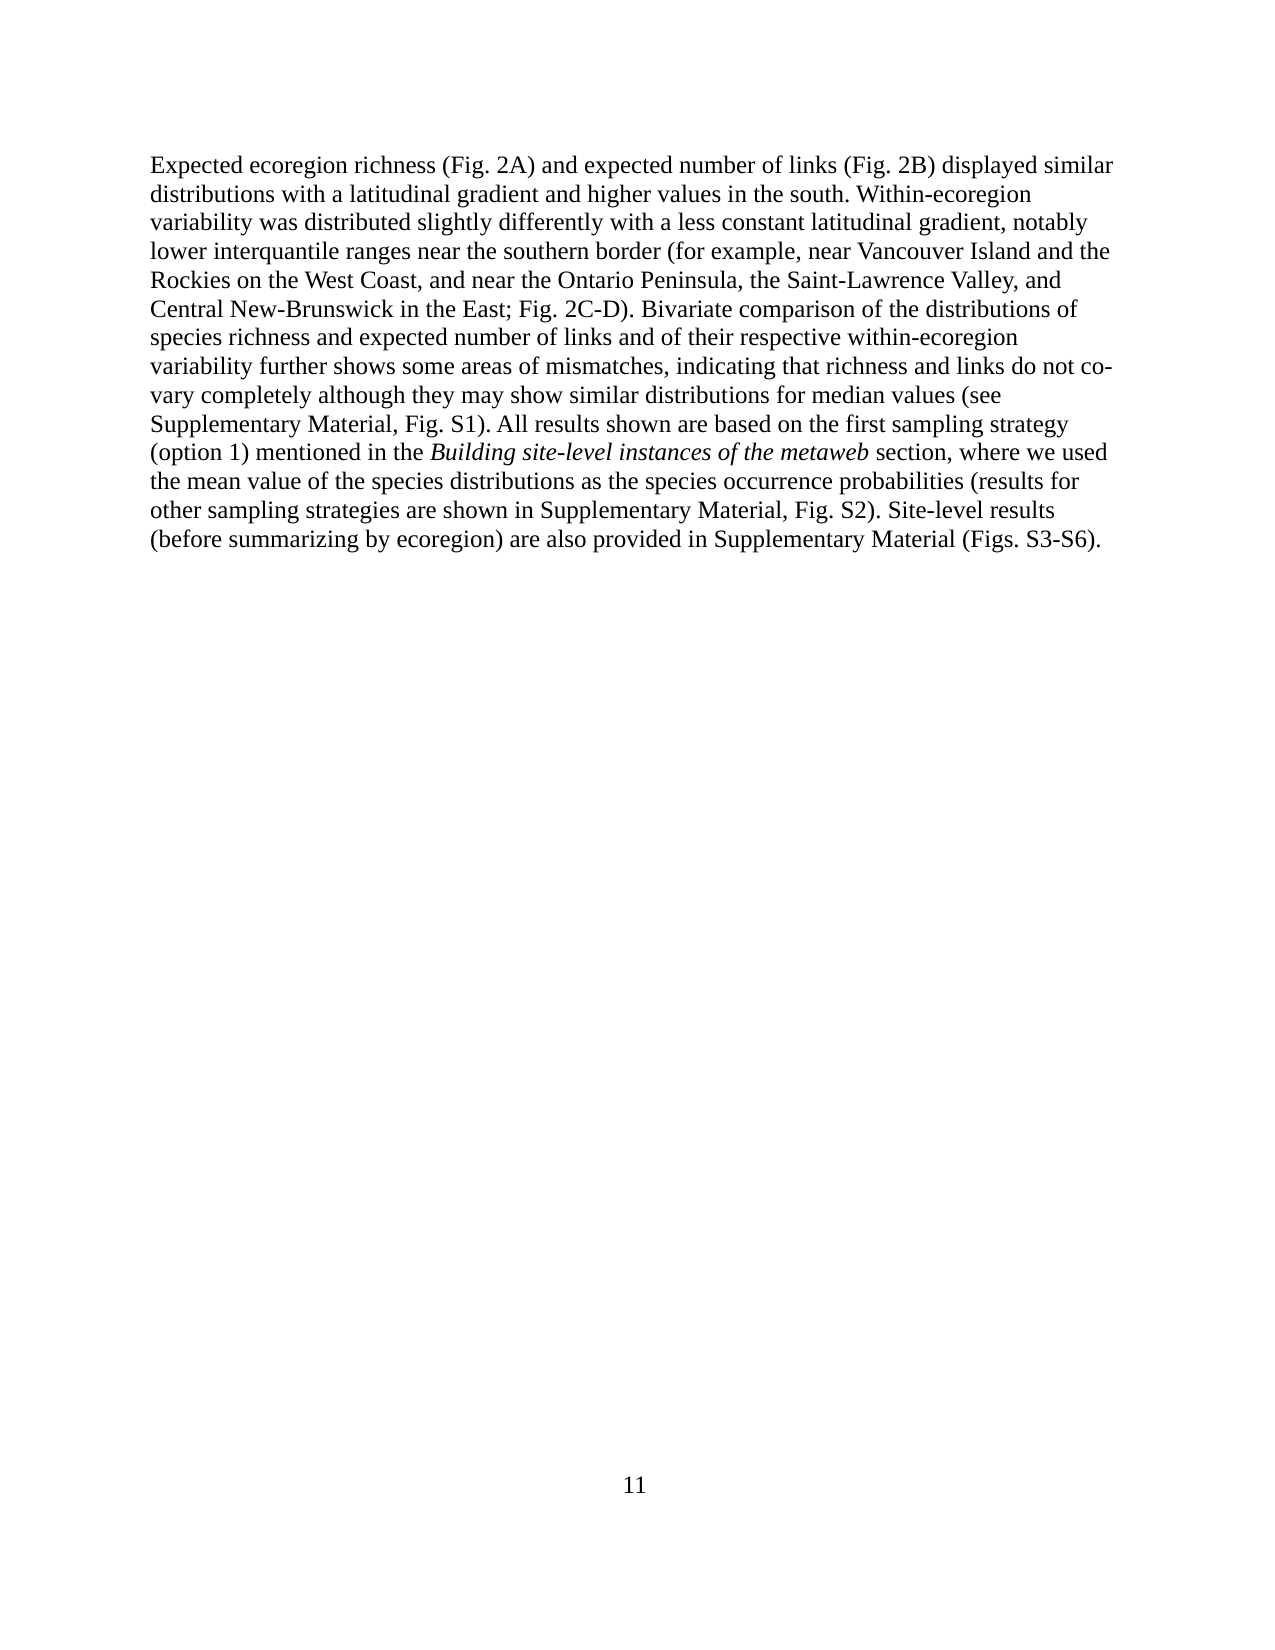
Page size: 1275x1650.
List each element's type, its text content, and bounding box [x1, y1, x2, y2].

text Expected ecoregion richness (Fig. 2A) and expected number of links (Fig. 2B) displayed similar distributions with a latitudinal gradient and higher values in the south. Within-ecoregion variability was distributed slightly differently with a less constant latitudinal gradient, notably lower interquantile ranges near the southern border (for example, near Vancouver Island and the Rockies on the West Coast, and near the Ontario Peninsula, the Saint-Lawrence Valley, and Central New-Brunswick in the East; Fig. 2C-D). Bivariate comparison of the distributions of species richness and expected number of links and of their respective within-ecoregion variability further shows some areas of mismatches, indicating that richness and links do not co-vary completely although they may show similar distributions for median values (see Supplementary Material, Fig. S1). All results shown are based on the first sampling strategy (option 1) mentioned in the Building site-level instances of the metaweb section, where we used the mean value of the species distributions as the species occurrence probabilities (results for other sampling strategies are shown in Supplementary Material, Fig. S2). Site-level results (before summarizing by ecoregion) are also provided in Supplementary Material (Figs. S3-S6). [150, 150, 1125, 552]
